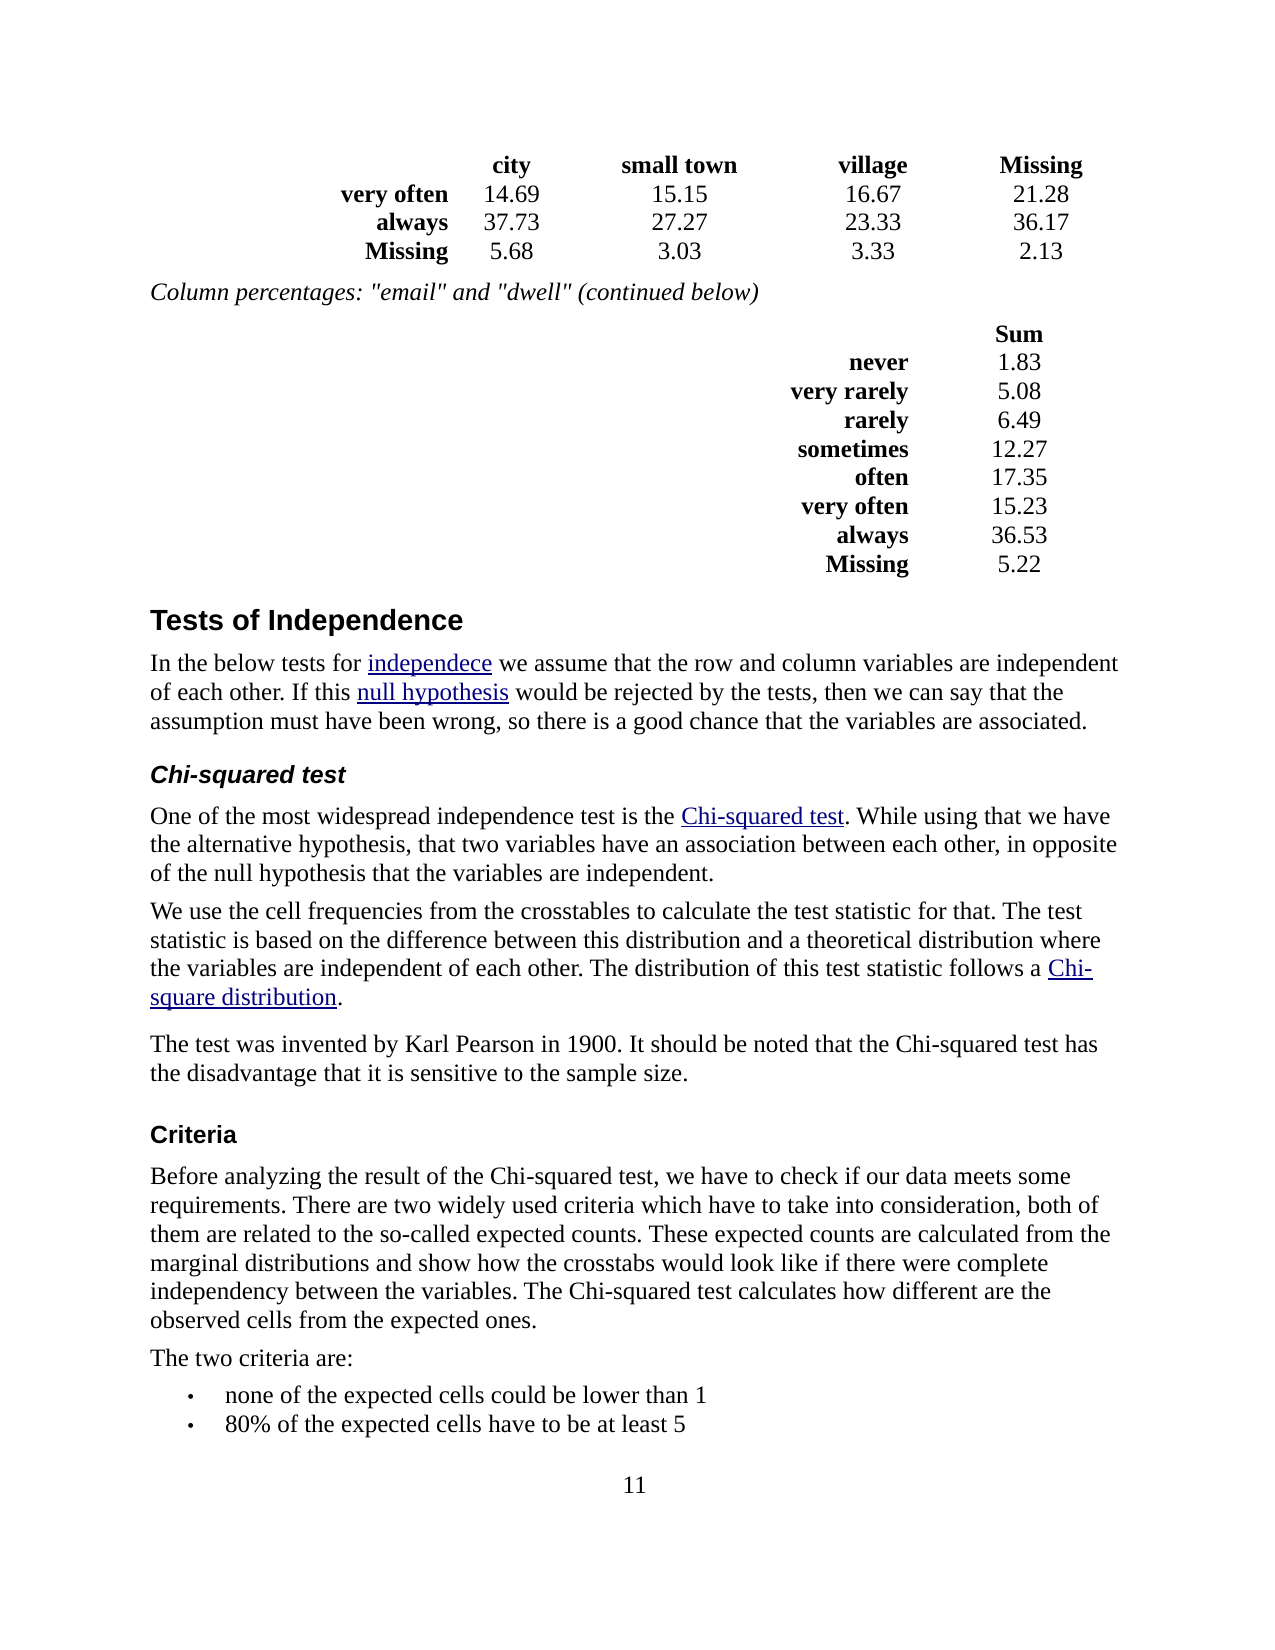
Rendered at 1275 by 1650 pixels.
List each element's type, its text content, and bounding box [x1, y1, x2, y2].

text One of the most widespread independence test is the Chi-squared test. While using that we have the alternative hypothesis, that two variables have an association between each other, in opposite of the null hypothesis that the variables are independent. [150, 801, 1125, 887]
subtitle Chi-squared test [150, 760, 1125, 788]
table_cell 36.53 [913, 520, 1125, 549]
text The two criteria are: [150, 1343, 1125, 1372]
table_cell 36.17 [957, 208, 1125, 236]
table_header [150, 150, 452, 179]
table_cell often [150, 463, 913, 491]
table_cell always [150, 520, 913, 549]
table_cell 17.35 [913, 463, 1125, 491]
table_cell 15.23 [913, 491, 1125, 520]
table_cell 6.49 [913, 405, 1125, 434]
table_cell 1.83 [913, 348, 1125, 376]
table_cell 27.27 [570, 208, 789, 236]
table_cell always [150, 208, 452, 236]
table_cell 21.28 [957, 179, 1125, 207]
table_cell 5.08 [913, 376, 1125, 405]
table_cell 15.15 [570, 179, 789, 207]
text The test was invented by Karl Pearson in 1900. It should be noted that the Chi-squared test has the disadvantage that it is sensitive to the sample size. [150, 1029, 1125, 1086]
table_cell rarely [150, 405, 913, 434]
table_header village [789, 150, 957, 179]
text In the below tests for independece we assume that the row and column variables are independent of each other. If this null hypothesis would be rejected by the tests, then we can say that the assumption must have been wrong, so there is a good chance that the variables are associated. [150, 648, 1125, 735]
table_cell Missing [150, 549, 913, 577]
subtitle Criteria [150, 1120, 1125, 1149]
text Before analyzing the result of the Chi-squared test, we have to check if our data meets some requirements. There are two widely used criteria which have to take into consideration, both of them are related to the so-called expected counts. These expected counts are calculated from the marginal distributions and show how the crosstabs would look like if there were complete independency between the variables. The Chi-squared test calculates how different are the observed cells from the expected ones. [150, 1161, 1125, 1334]
table_cell 23.33 [789, 208, 957, 236]
table_cell 2.13 [957, 236, 1125, 265]
table_cell very often [150, 179, 452, 207]
table_cell 14.69 [453, 179, 570, 207]
table_cell 5.22 [913, 549, 1125, 577]
table_header Missing [957, 150, 1125, 179]
table_cell never [150, 348, 913, 376]
table_cell sometimes [150, 434, 913, 462]
table_header [150, 319, 913, 347]
table_header small town [570, 150, 789, 179]
subtitle Tests of Independence [150, 602, 1125, 636]
table_cell 3.03 [570, 236, 789, 265]
table_cell 37.73 [453, 208, 570, 236]
table_cell 5.68 [453, 236, 570, 265]
table_cell very often [150, 491, 913, 520]
table_header Sum [913, 319, 1125, 347]
list none of the expected cells could be lower than 1 [187, 1381, 1125, 1409]
table_cell 16.67 [789, 179, 957, 207]
table_cell 12.27 [913, 434, 1125, 462]
table_header city [453, 150, 570, 179]
table_cell very rarely [150, 376, 913, 405]
table_cell Missing [150, 236, 452, 265]
list 80% of the expected cells have to be at least 5 [187, 1409, 1125, 1438]
table_cell 3.33 [789, 236, 957, 265]
text Column percentages: "email" and "dwell" (continued below) [150, 277, 1125, 306]
text We use the cell frequencies from the crosstables to calculate the test statistic for that. The test statistic is based on the difference between this distribution and a theoretical distribution where the variables are independent of each other. The distribution of this test statistic follows a Chi-square distribution. [150, 896, 1125, 1011]
